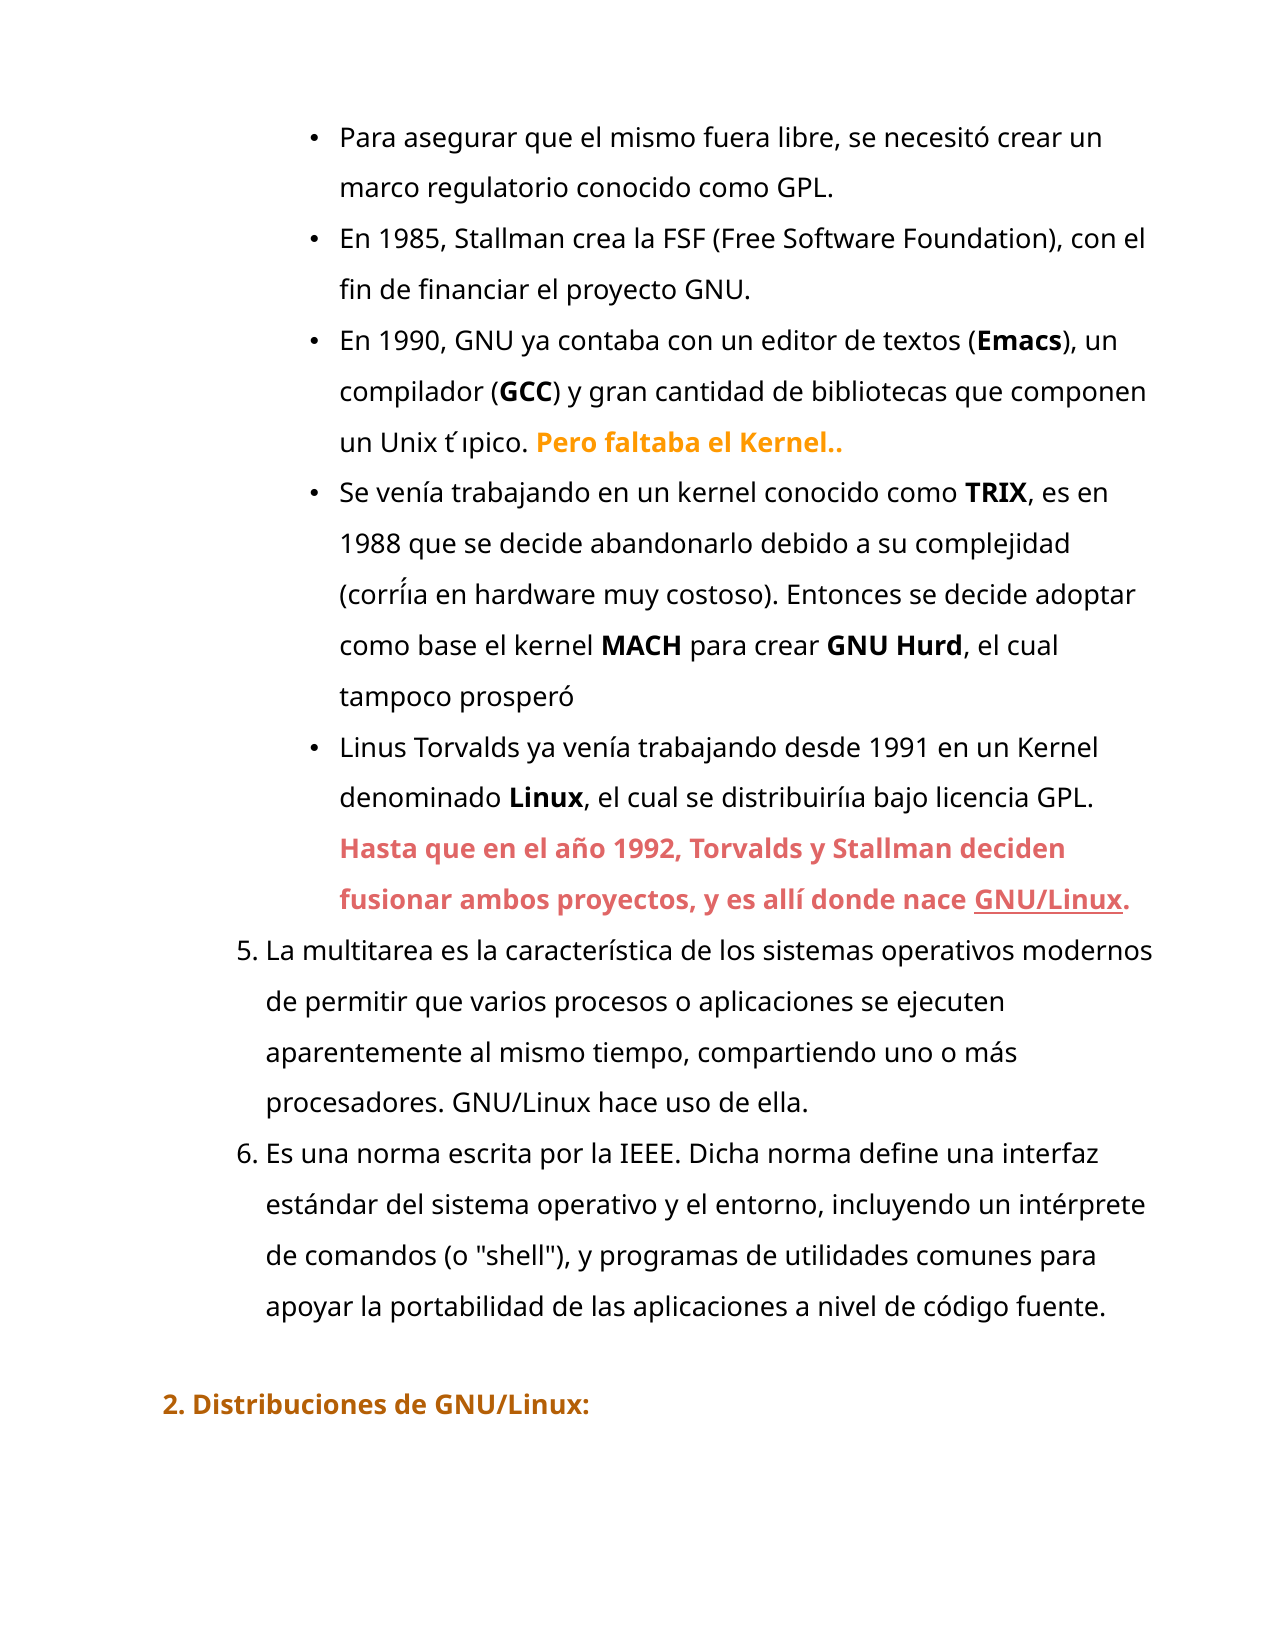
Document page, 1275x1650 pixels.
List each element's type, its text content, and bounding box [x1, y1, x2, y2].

list En 1985, Stallman crea la FSF (Free Software Foundation), con el fin de financiar el proyecto GNU. [309, 220, 1157, 307]
list La multitarea es la característica de los sistemas operativos modernos de permitir que varios procesos o aplicaciones se ejecuten aparentemente al mismo tiempo, compartiendo uno o más procesadores. GNU/Linux hace uso de ella. [236, 931, 1157, 1121]
list Linus Torvalds ya venía trabajando desde 1991 en un Kernel denominado Linux, el cual se distribuiríıa bajo licencia GPL. Hasta que en el año 1992, Torvalds y Stallman deciden fusionar ambos proyectos, y es allí donde nace GNU/Linux. [309, 728, 1157, 917]
list Se venía trabajando en un kernel conocido como TRIX, es en 1988 que se decide abandonarlo debido a su complejidad (corrí́ıa en hardware muy costoso). Entonces se decide adoptar como base el kernel MACH para crear GNU Hurd, el cual tampoco prosperó [309, 474, 1157, 714]
list Es una norma escrita por la IEEE. Dicha norma define una interfaz estándar del sistema operativo y el entorno, incluyendo un intérprete de comandos (o "shell"), y programas de utilidades comunes para apoyar la portabilidad de las aplicaciones a nivel de código fuente. [236, 1135, 1157, 1324]
list Para asegurar que el mismo fuera libre, se necesitó crear un marco regulatorio conocido como GPL. [309, 118, 1157, 206]
list En 1990, GNU ya contaba con un editor de textos (Emacs), un compilador (GCC) y gran cantidad de bibliotecas que componen un Unix t ́ıpico. Pero faltaba el Kernel.. [309, 321, 1157, 460]
list Distribuciones de GNU/Linux: [162, 1386, 1157, 1423]
